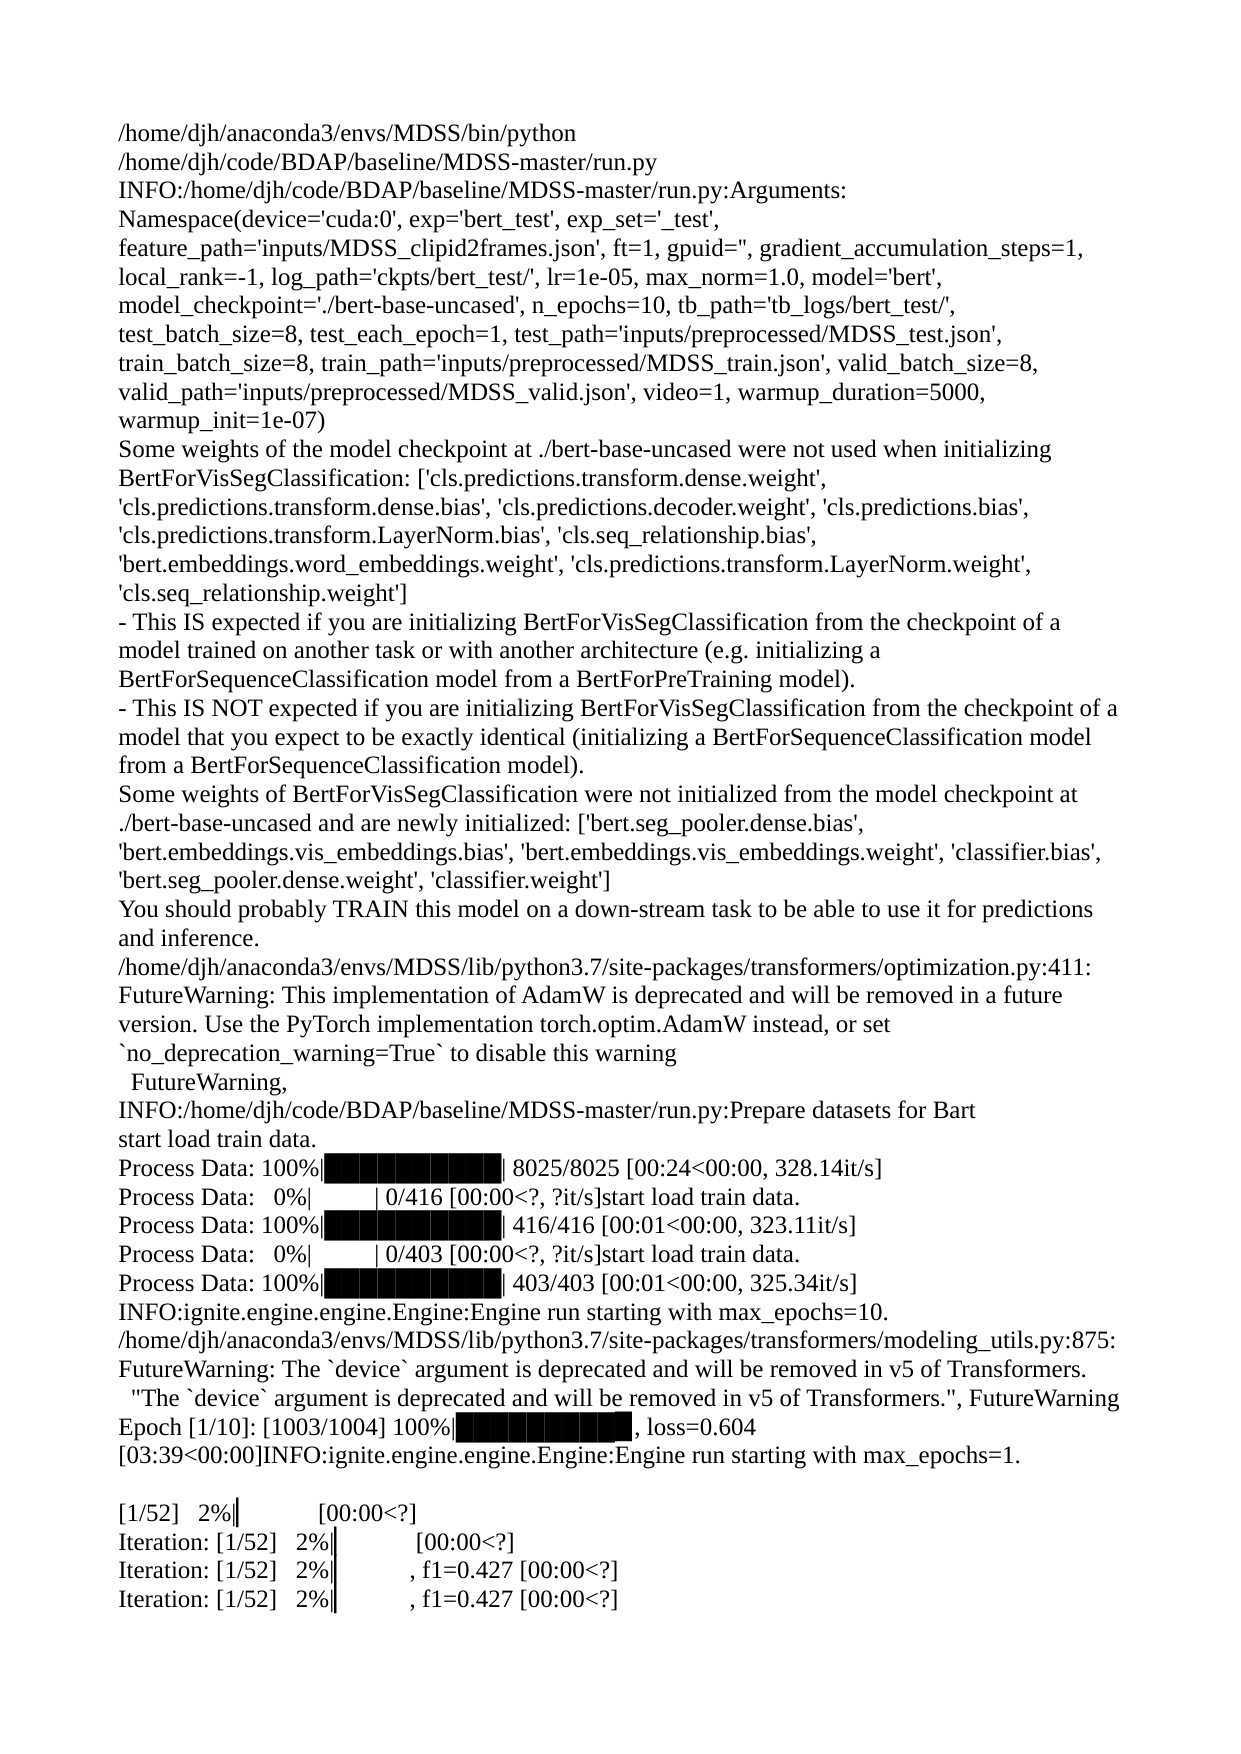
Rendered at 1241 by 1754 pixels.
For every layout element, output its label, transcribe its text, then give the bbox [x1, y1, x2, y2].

text You should probably TRAIN this model on a down-stream task to be able to use it for predictions and inference. [118, 894, 1122, 952]
text Iteration: [1/52] 2%| [118, 1556, 334, 1584]
text ▏ [00:00<?] [238, 1498, 1122, 1527]
text /home/djh/anaconda3/envs/MDSS/lib/python3.7/site-packages/transformers/optimization.py:411: FutureWarning: This implementation of AdamW is deprecated and will be removed in a future version. Use the PyTorch implementation torch.optim.AdamW instead, or set `no_deprecation_warning=True` to disable this warning [118, 952, 1122, 1067]
text Process Data: 100%|██████████| 403/403 [00:01<00:00, 325.34it/s] [501, 1268, 1122, 1297]
text - This IS NOT expected if you are initializing BertForVisSegClassification from the checkpoint of a model that you expect to be exactly identical (initializing a BertForSequenceClassification model from a BertForSequenceClassification model). [118, 693, 1122, 779]
text - This IS expected if you are initializing BertForVisSegClassification from the checkpoint of a model trained on another task or with another architecture (e.g. initializing a BertForSequenceClassification model from a BertForPreTraining model). [118, 607, 1122, 693]
text ▏ , f1=0.427 [00:00<?] [336, 1584, 1122, 1613]
text Process Data: 100%|██████████| 416/416 [00:01<00:00, 323.11it/s] [118, 1211, 324, 1239]
text Process Data: 0%| | 0/403 [00:00<?, ?it/s]start load train data. [118, 1239, 1122, 1268]
text Process Data: 0%| | 0/416 [00:00<?, ?it/s]start load train data. [118, 1182, 1122, 1211]
text ▏ , f1=0.427 [00:00<?] [336, 1556, 1122, 1584]
text Process Data: 100%|██████████| 416/416 [00:01<00:00, 323.11it/s] [501, 1211, 1122, 1239]
text /home/djh/anaconda3/envs/MDSS/lib/python3.7/site-packages/transformers/modeling_utils.py:875: FutureWarning: The `device` argument is deprecated and will be removed in v5 of Transformers. [118, 1326, 1122, 1383]
text INFO:/home/djh/code/BDAP/baseline/MDSS-master/run.py:Prepare datasets for Bart [118, 1096, 1122, 1124]
text /home/djh/anaconda3/envs/MDSS/bin/python /home/djh/code/BDAP/baseline/MDSS-master/run.py [118, 118, 1122, 176]
text start load train data. [118, 1124, 1122, 1153]
text FutureWarning, [118, 1067, 1122, 1096]
text INFO:/home/djh/code/BDAP/baseline/MDSS-master/run.py:Arguments: Namespace(device='cuda:0', exp='bert_test', exp_set='_test', feature_path='inputs/MDSS_clipid2frames.json', ft=1, gpuid='', gradient_accumulation_steps=1, local_rank=-1, log_path='ckpts/bert_test/', lr=1e-05, max_norm=1.0, model='bert', model_checkpoint='./bert-base-uncased', n_epochs=10, tb_path='tb_logs/bert_test/', test_batch_size=8, test_each_epoch=1, test_path='inputs/preprocessed/MDSS_test.json', train_batch_size=8, train_path='inputs/preprocessed/MDSS_train.json', valid_batch_size=8, valid_path='inputs/preprocessed/MDSS_valid.json', video=1, warmup_duration=5000, warmup_init=1e-07) [118, 176, 1122, 434]
text Process Data: 100%|██████████| 403/403 [00:01<00:00, 325.34it/s] [118, 1268, 324, 1297]
text Epoch [1/10]: [1003/1004] 100%|█████████▉, loss=0.604 [03:39<00:00]INFO:ignite.engine.engine.Engine:Engine run starting with max_epochs=1. [118, 1412, 1122, 1469]
text Iteration: [1/52] 2%| [118, 1584, 334, 1613]
text INFO:ignite.engine.engine.Engine:Engine run starting with max_epochs=10. [118, 1297, 1122, 1326]
text Some weights of BertForVisSegClassification were not initialized from the model checkpoint at ./bert-base-uncased and are newly initialized: ['bert.seg_pooler.dense.bias', 'bert.embeddings.vis_embeddings.bias', 'bert.embeddings.vis_embeddings.weight', 'classifier.bias', 'bert.seg_pooler.dense.weight', 'classifier.weight'] [118, 779, 1122, 894]
text [1/52] 2%| [118, 1498, 236, 1527]
text Process Data: 100%|██████████| 8025/8025 [00:24<00:00, 328.14it/s] [118, 1153, 324, 1182]
text Some weights of the model checkpoint at ./bert-base-uncased were not used when initializing BertForVisSegClassification: ['cls.predictions.transform.dense.weight', 'cls.predictions.transform.dense.bias', 'cls.predictions.decoder.weight', 'cls.predictions.bias', 'cls.predictions.transform.LayerNorm.bias', 'cls.seq_relationship.bias', 'bert.embeddings.word_embeddings.weight', 'cls.predictions.transform.LayerNorm.weight', 'cls.seq_relationship.weight'] [118, 434, 1122, 607]
text Iteration: [1/52] 2%| [118, 1527, 334, 1556]
text "The `device` argument is deprecated and will be removed in v5 of Transformers.", FutureWarning [118, 1383, 1122, 1412]
text Process Data: 100%|██████████| 8025/8025 [00:24<00:00, 328.14it/s] [501, 1153, 1122, 1182]
text ▏ [00:00<?] [336, 1527, 1122, 1556]
